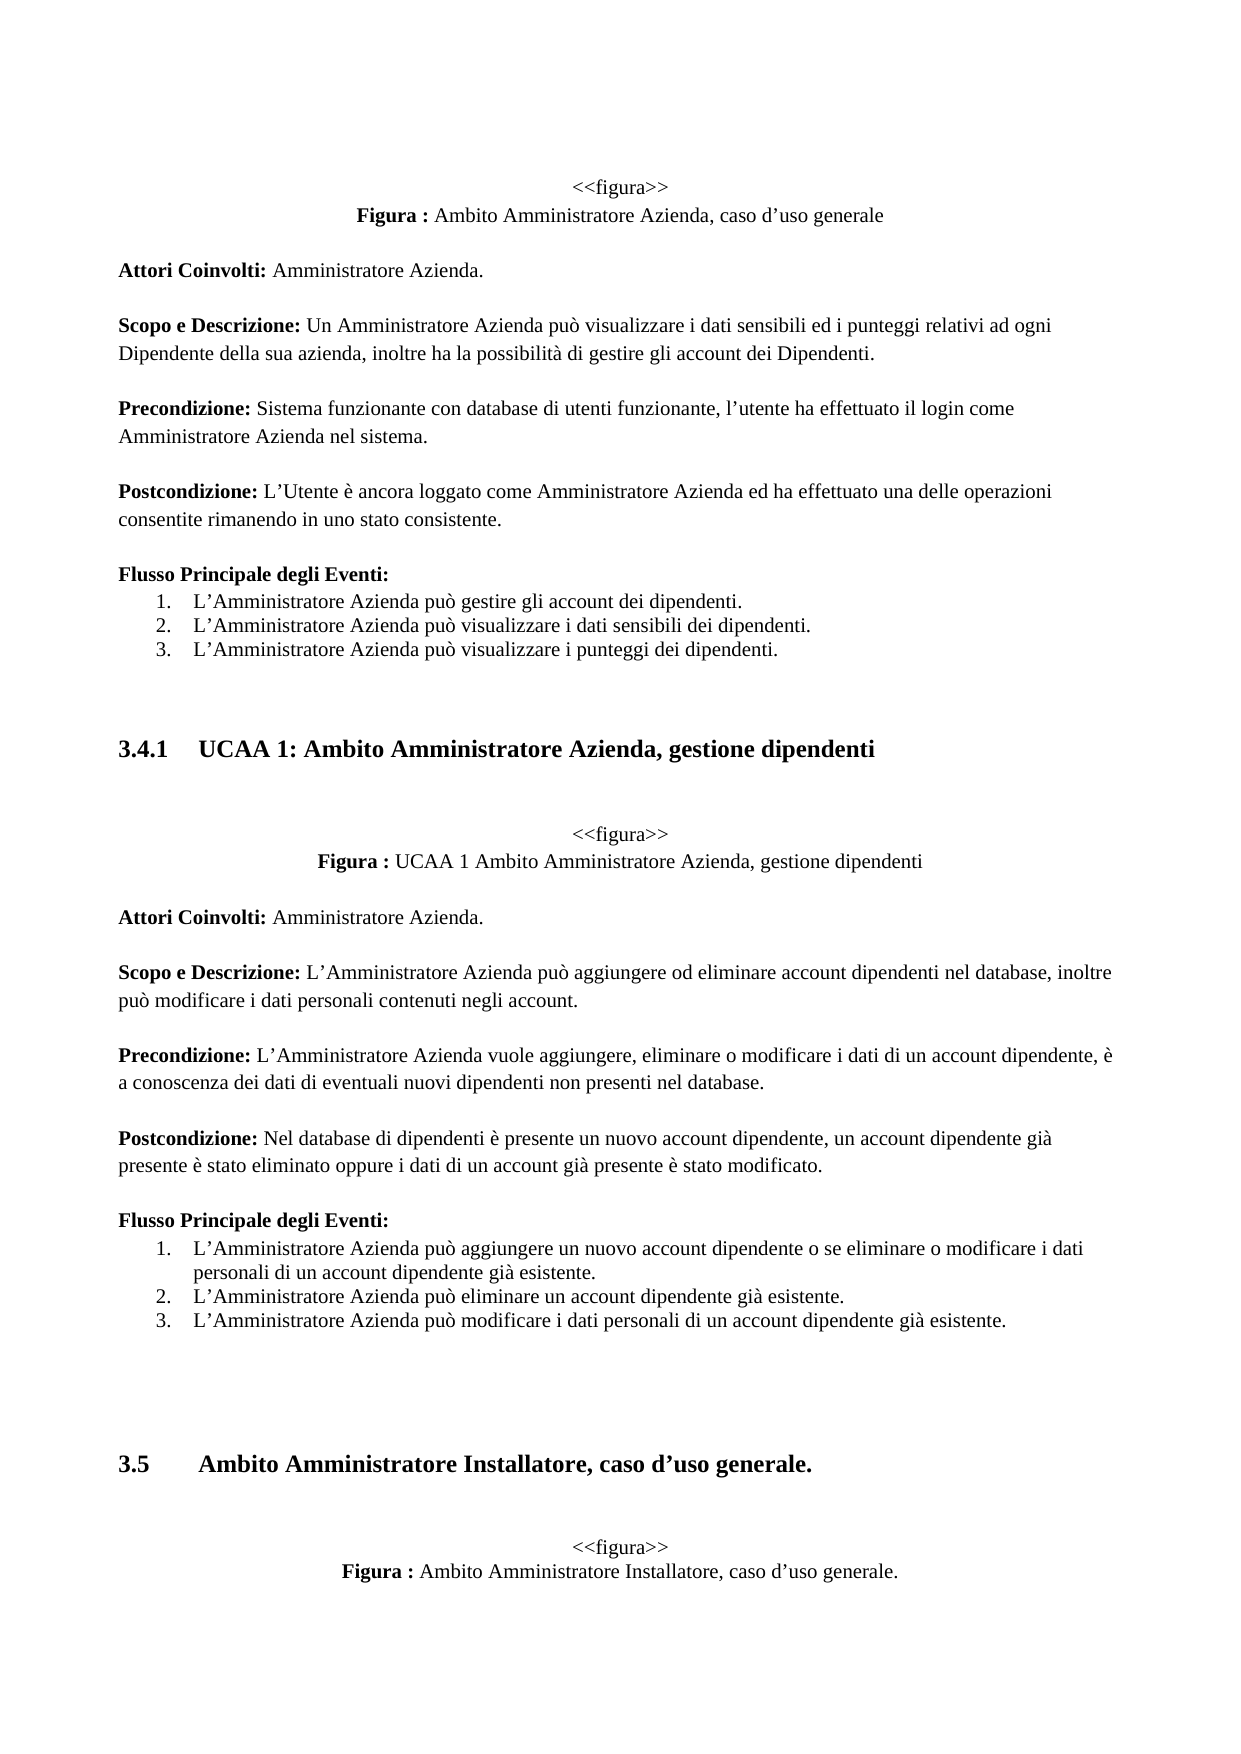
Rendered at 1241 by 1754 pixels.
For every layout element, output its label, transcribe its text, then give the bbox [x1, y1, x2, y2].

text Scopo e Descrizione: Un Amministratore Azienda può visualizzare i dati sensibili ed i punteggi relativi ad ogni Dipendente della sua azienda, inoltre ha la possibilità di gestire gli account dei Dipendenti. [118, 313, 1122, 365]
text Precondizione: L’Amministratore Azienda vuole aggiungere, eliminare o modificare i dati di un account dipendente, è a conoscenza dei dati di eventuali nuovi dipendenti non presenti nel database. [118, 1043, 1122, 1094]
text Precondizione: Sistema funzionante con database di utenti funzionante, l’utente ha effettuato il login come Amministratore Azienda nel sistema. [118, 396, 1122, 448]
text <<figura>> [118, 822, 1122, 846]
list L’Amministratore Azienda può visualizzare i punteggi dei dipendenti. [156, 637, 1122, 661]
subtitle 3.5 Ambito Amministratore Installatore, caso d’uso generale. [118, 1449, 1122, 1478]
text Figura : Ambito Amministratore Installatore, caso d’uso generale. [118, 1559, 1122, 1583]
list L’Amministratore Azienda può gestire gli account dei dipendenti. [156, 589, 1122, 613]
text Figura : Ambito Amministratore Azienda, caso d’uso generale [118, 203, 1122, 227]
text Figura : UCAA 1 Ambito Amministratore Azienda, gestione dipendenti [118, 849, 1122, 873]
text Flusso Principale degli Eventi: [118, 1208, 1122, 1232]
list L’Amministratore Azienda può modificare i dati personali di un account dipendente già esistente. [156, 1308, 1122, 1332]
list L’Amministratore Azienda può visualizzare i dati sensibili dei dipendenti. [156, 613, 1122, 637]
text 3.4.1 UCAA 1: Ambito Amministratore Azienda, gestione dipendenti [118, 734, 1122, 762]
text Postcondizione: L’Utente è ancora loggato come Amministratore Azienda ed ha effettuato una delle operazioni consentite rimanendo in uno stato consistente. [118, 479, 1122, 531]
list L’Amministratore Azienda può eliminare un account dipendente già esistente. [156, 1284, 1122, 1308]
text Postcondizione: Nel database di dipendenti è presente un nuovo account dipendente, un account dipendente già presente è stato eliminato oppure i dati di un account già presente è stato modificato. [118, 1126, 1122, 1177]
text Attori Coinvolti: Amministratore Azienda. [118, 905, 1122, 929]
text Flusso Principale degli Eventi: [118, 562, 1122, 586]
list L’Amministratore Azienda può aggiungere un nuovo account dipendente o se eliminare o modificare i dati personali di un account dipendente già esistente. [156, 1236, 1122, 1284]
text <<figura>> [118, 175, 1122, 199]
text <<figura>> [118, 1535, 1122, 1559]
text Scopo e Descrizione: L’Amministratore Azienda può aggiungere od eliminare account dipendenti nel database, inoltre può modificare i dati personali contenuti negli account. [118, 960, 1122, 1012]
text Attori Coinvolti: Amministratore Azienda. [118, 258, 1122, 282]
